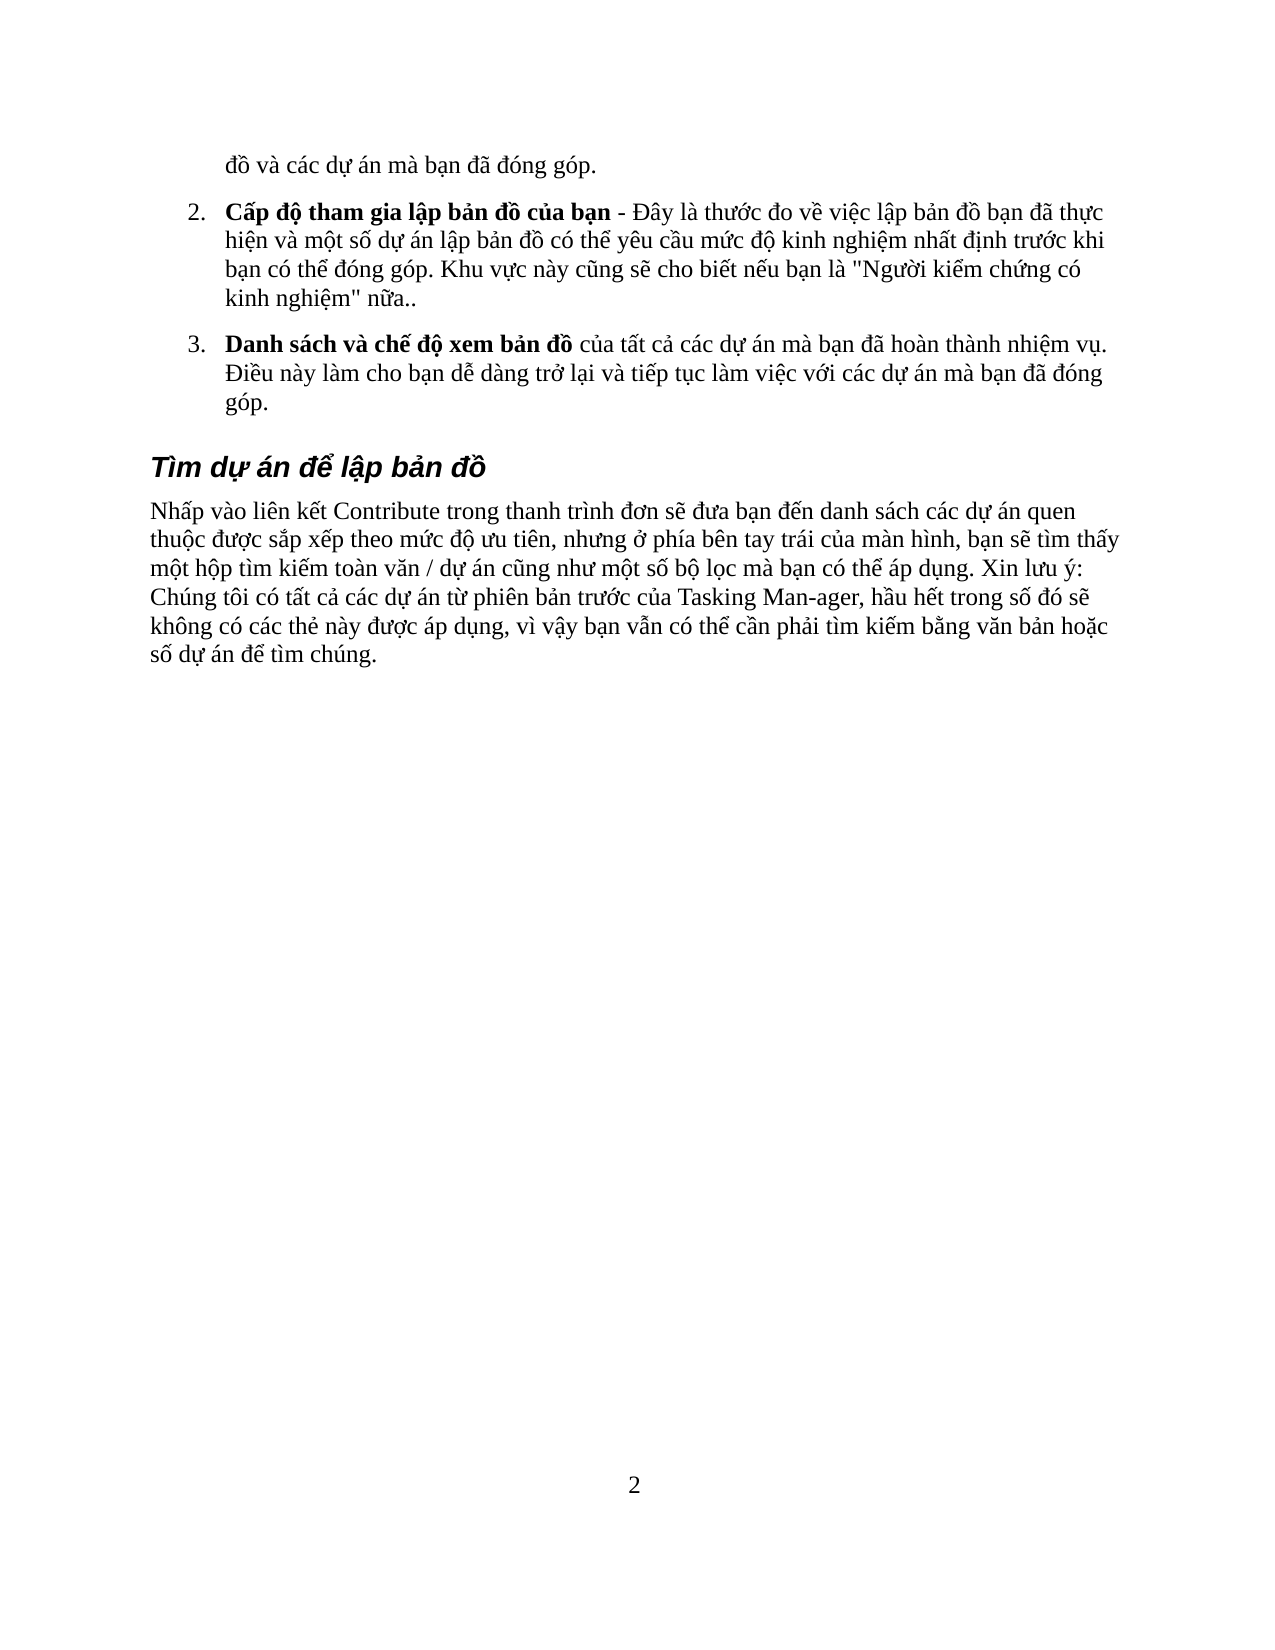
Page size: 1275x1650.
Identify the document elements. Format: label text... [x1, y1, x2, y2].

subtitle Tìm dự án để lập bản đồ [150, 450, 1125, 483]
list đồ và các dự án mà bạn đã đóng góp. [187, 150, 1125, 179]
text Nhấp vào liên kết Contribute trong thanh trình đơn sẽ đưa bạn đến danh sách các dự án quen thuộc được sắp xếp theo mức độ ưu tiên, nhưng ở phía bên tay trái của màn hình, bạn sẽ tìm thấy một hộp tìm kiếm toàn văn / dự án cũng như một số bộ lọc mà bạn có thể áp dụng. Xin lưu ý: Chúng tôi có tất cả các dự án từ phiên bản trước của Tasking Man-ager, hầu hết trong số đó sẽ không có các thẻ này được áp dụng, vì vậy bạn vẫn có thể cần phải tìm kiếm bằng văn bản hoặc số dự án để tìm chúng. [150, 496, 1125, 668]
list Cấp độ tham gia lập bản đồ của bạn - Đây là thước đo về việc lập bản đồ bạn đã thực hiện và một số dự án lập bản đồ có thể yêu cầu mức độ kinh nghiệm nhất định trước khi bạn có thể đóng góp. Khu vực này cũng sẽ cho biết nếu bạn là "Người kiểm chứng có kinh nghiệm" nữa.. [187, 197, 1125, 312]
list Danh sách và chế độ xem bản đồ của tất cả các dự án mà bạn đã hoàn thành nhiệm vụ. Điều này làm cho bạn dễ dàng trở lại và tiếp tục làm việc với các dự án mà bạn đã đóng góp. [187, 329, 1125, 416]
